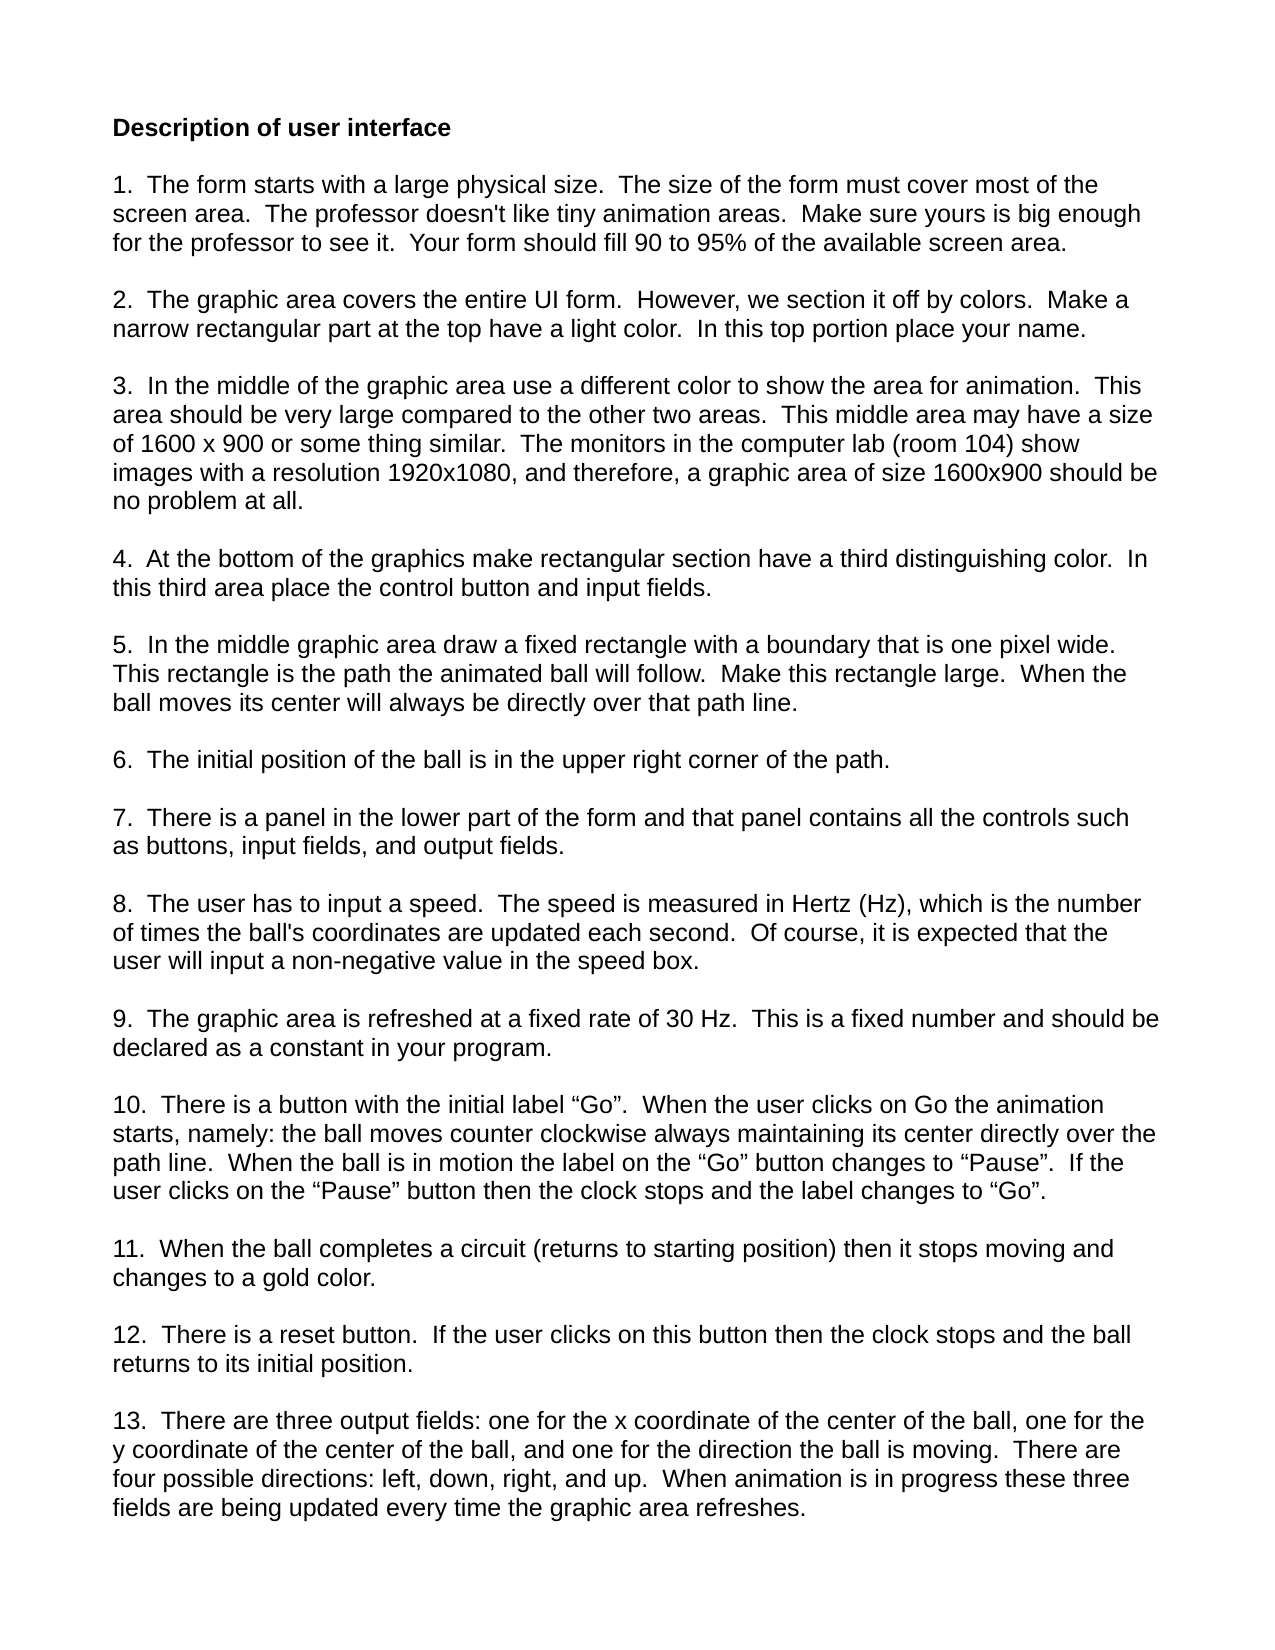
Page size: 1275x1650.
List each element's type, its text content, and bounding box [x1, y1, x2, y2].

text 6. The initial position of the ball is in the upper right corner of the path. [112, 745, 1162, 774]
text 13. There are three output fields: one for the x coordinate of the center of the ball, one for the y coordinate of the center of the ball, and one for the direction the ball is moving. There are four possible directions: left, down, right, and up. When animation is in progress these three fields are being updated every time the graphic area refreshes. [112, 1406, 1162, 1521]
text 4. At the bottom of the graphics make rectangular section have a third distinguishing color. In this third area place the control button and input fields. [112, 544, 1162, 601]
text 7. There is a panel in the lower part of the form and that panel contains all the controls such as buttons, input fields, and output fields. [112, 802, 1162, 860]
text 11. When the ball completes a circuit (returns to starting position) then it stops moving and changes to a gold color. [112, 1234, 1162, 1291]
text 9. The graphic area is refreshed at a fixed rate of 30 Hz. This is a fixed number and should be declared as a constant in your program. [112, 1004, 1162, 1061]
text 12. There is a reset button. If the user clicks on this button then the clock stops and the ball returns to its initial position. [112, 1320, 1162, 1377]
text 10. There is a button with the initial label “Go”. When the user clicks on Go the animation starts, namely: the ball moves counter clockwise always maintaining its center directly over the path line. When the ball is in motion the label on the “Go” button changes to “Pause”. If the user clicks on the “Pause” button then the clock stops and the label changes to “Go”. [112, 1090, 1162, 1205]
text 8. The user has to input a speed. The speed is measured in Hertz (Hz), which is the number of times the ball's coordinates are updated each second. Of course, it is expected that the user will input a non-negative value in the speed box. [112, 889, 1162, 975]
text 2. The graphic area covers the entire UI form. However, we section it off by colors. Make a narrow rectangular part at the top have a light color. In this top portion place your name. [112, 285, 1162, 342]
text 5. In the middle graphic area draw a fixed rectangle with a boundary that is one pixel wide. This rectangle is the path the animated ball will follow. Make this rectangle large. When the ball moves its center will always be directly over that path line. [112, 630, 1162, 716]
text 3. In the middle of the graphic area use a different color to show the area for animation. This area should be very large compared to the other two areas. This middle area may have a size of 1600 x 900 or some thing similar. The monitors in the computer lab (room 104) show images with a resolution 1920x1080, and therefore, a graphic area of size 1600x900 should be no problem at all. [112, 371, 1162, 515]
text Description of user interface [112, 112, 1162, 141]
text 1. The form starts with a large physical size. The size of the form must cover most of the screen area. The professor doesn't like tiny animation areas. Make sure yours is big enough for the professor to see it. Your form should fill 90 to 95% of the available screen area. [112, 170, 1162, 256]
